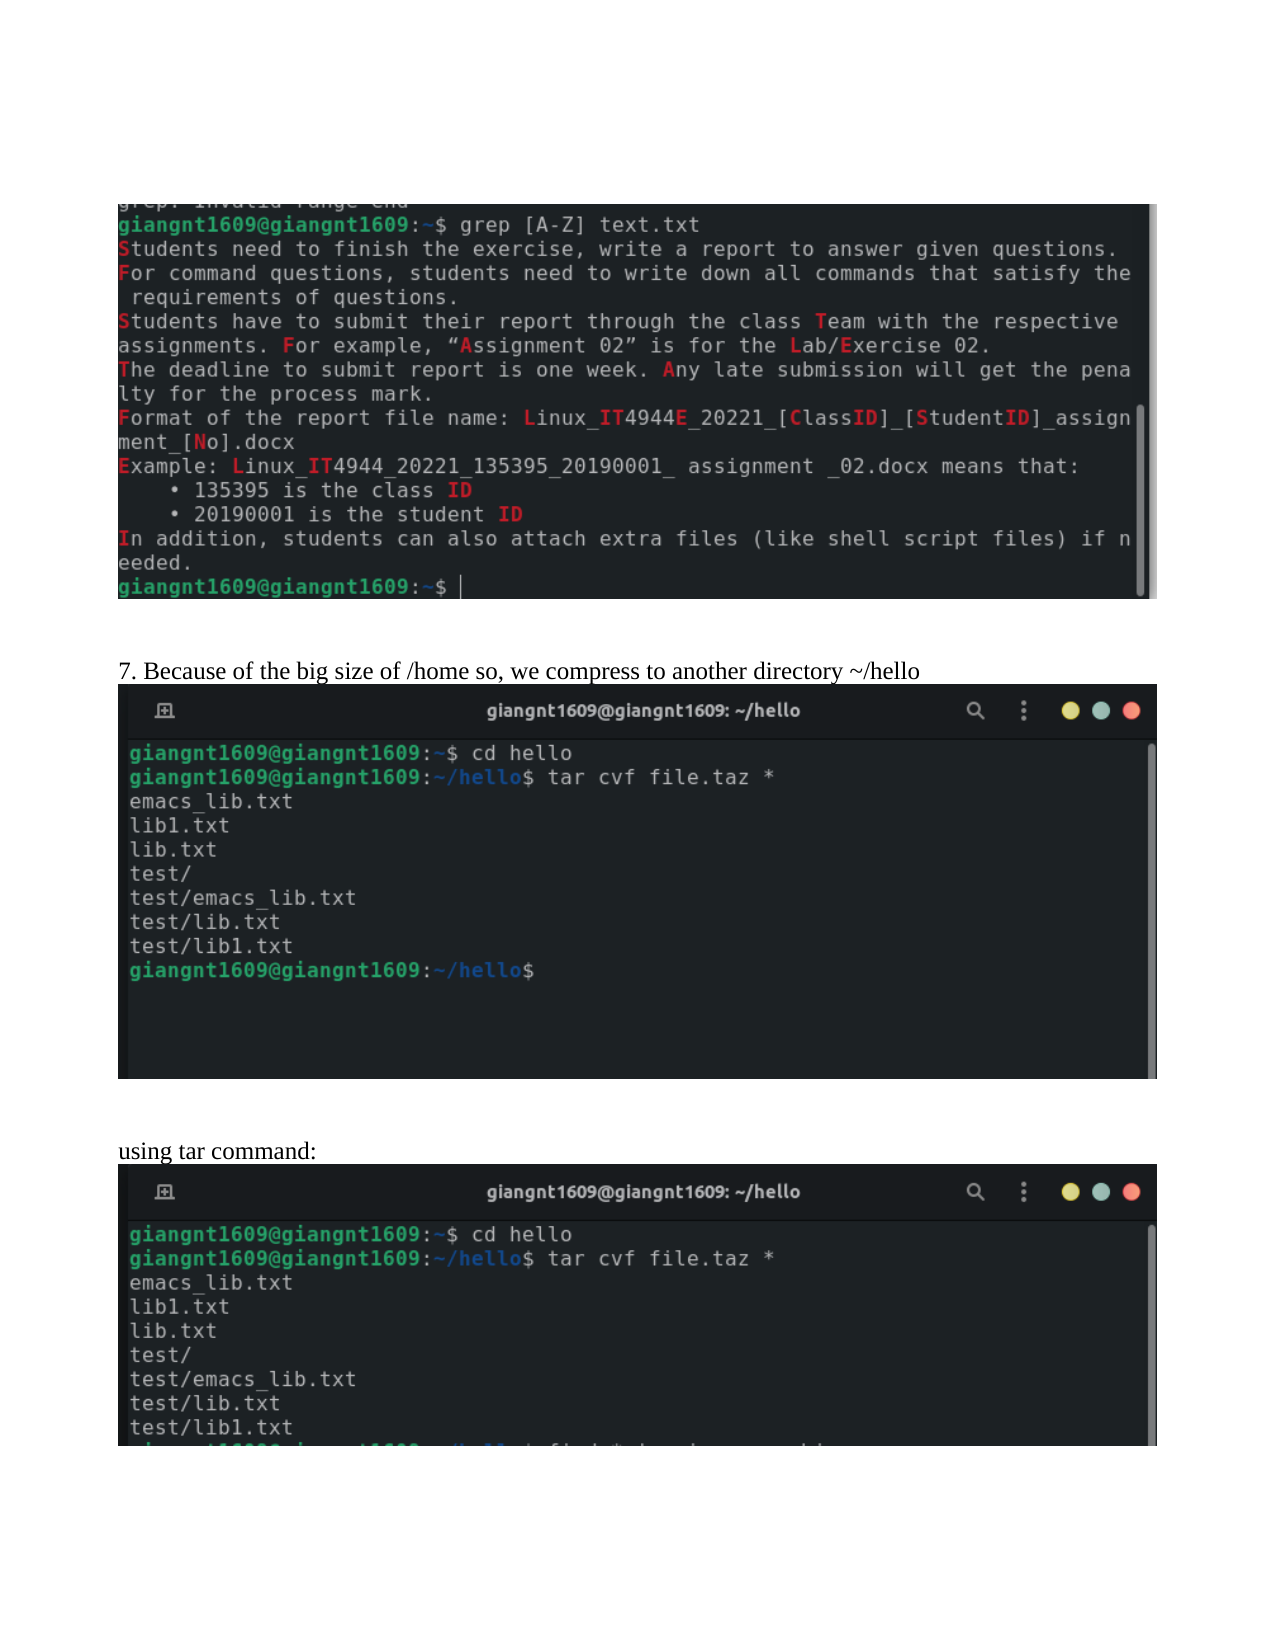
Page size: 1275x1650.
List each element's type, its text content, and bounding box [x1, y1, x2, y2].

text using tar command: [118, 1136, 1157, 1164]
picture [118, 204, 1157, 599]
picture [118, 684, 1157, 1079]
text 7. Because of the big size of /home so, we compress to another directory ~/hello [118, 656, 1157, 684]
picture [118, 1164, 1157, 1446]
